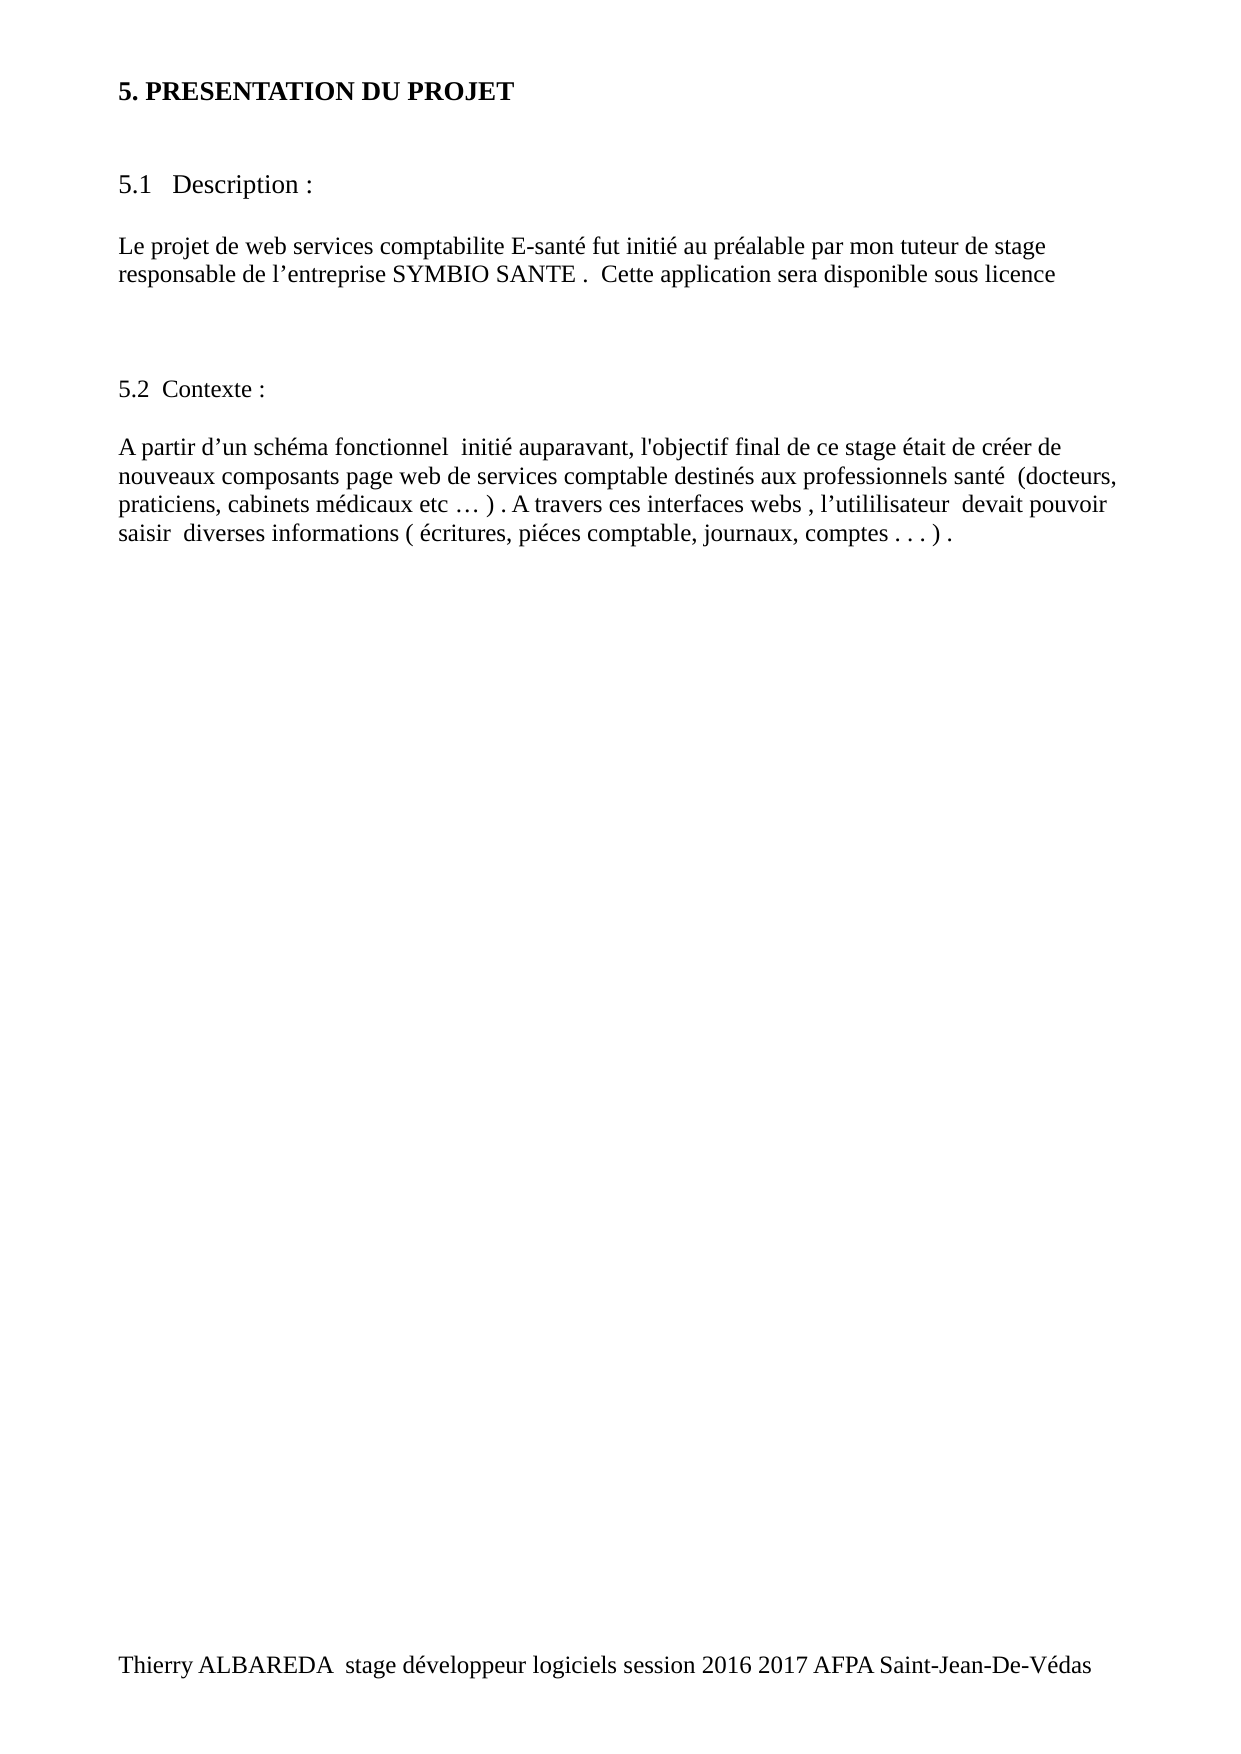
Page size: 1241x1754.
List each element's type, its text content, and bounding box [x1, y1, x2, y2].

text 5. PRESENTATION DU PROJET [118, 75, 1122, 106]
text 5.1 Description : [118, 168, 1122, 199]
text Le projet de web services comptabilite E-santé fut initié au préalable par mon tuteur de stage responsable de l’entreprise SYMBIO SANTE . Cette application sera disponible sous licence [118, 231, 1122, 288]
text A partir d’un schéma fonctionnel initié auparavant, l'objectif final de ce stage était de créer de nouveaux composants page web de services comptable destinés aux professionnels santé (docteurs, praticiens, cabinets médicaux etc … ) . A travers ces interfaces webs , l’utililisateur devait pouvoir saisir diverses informations ( écritures, piéces comptable, journaux, comptes . . . ) . [118, 432, 1122, 547]
text 5.2 Contexte : [118, 374, 1122, 403]
